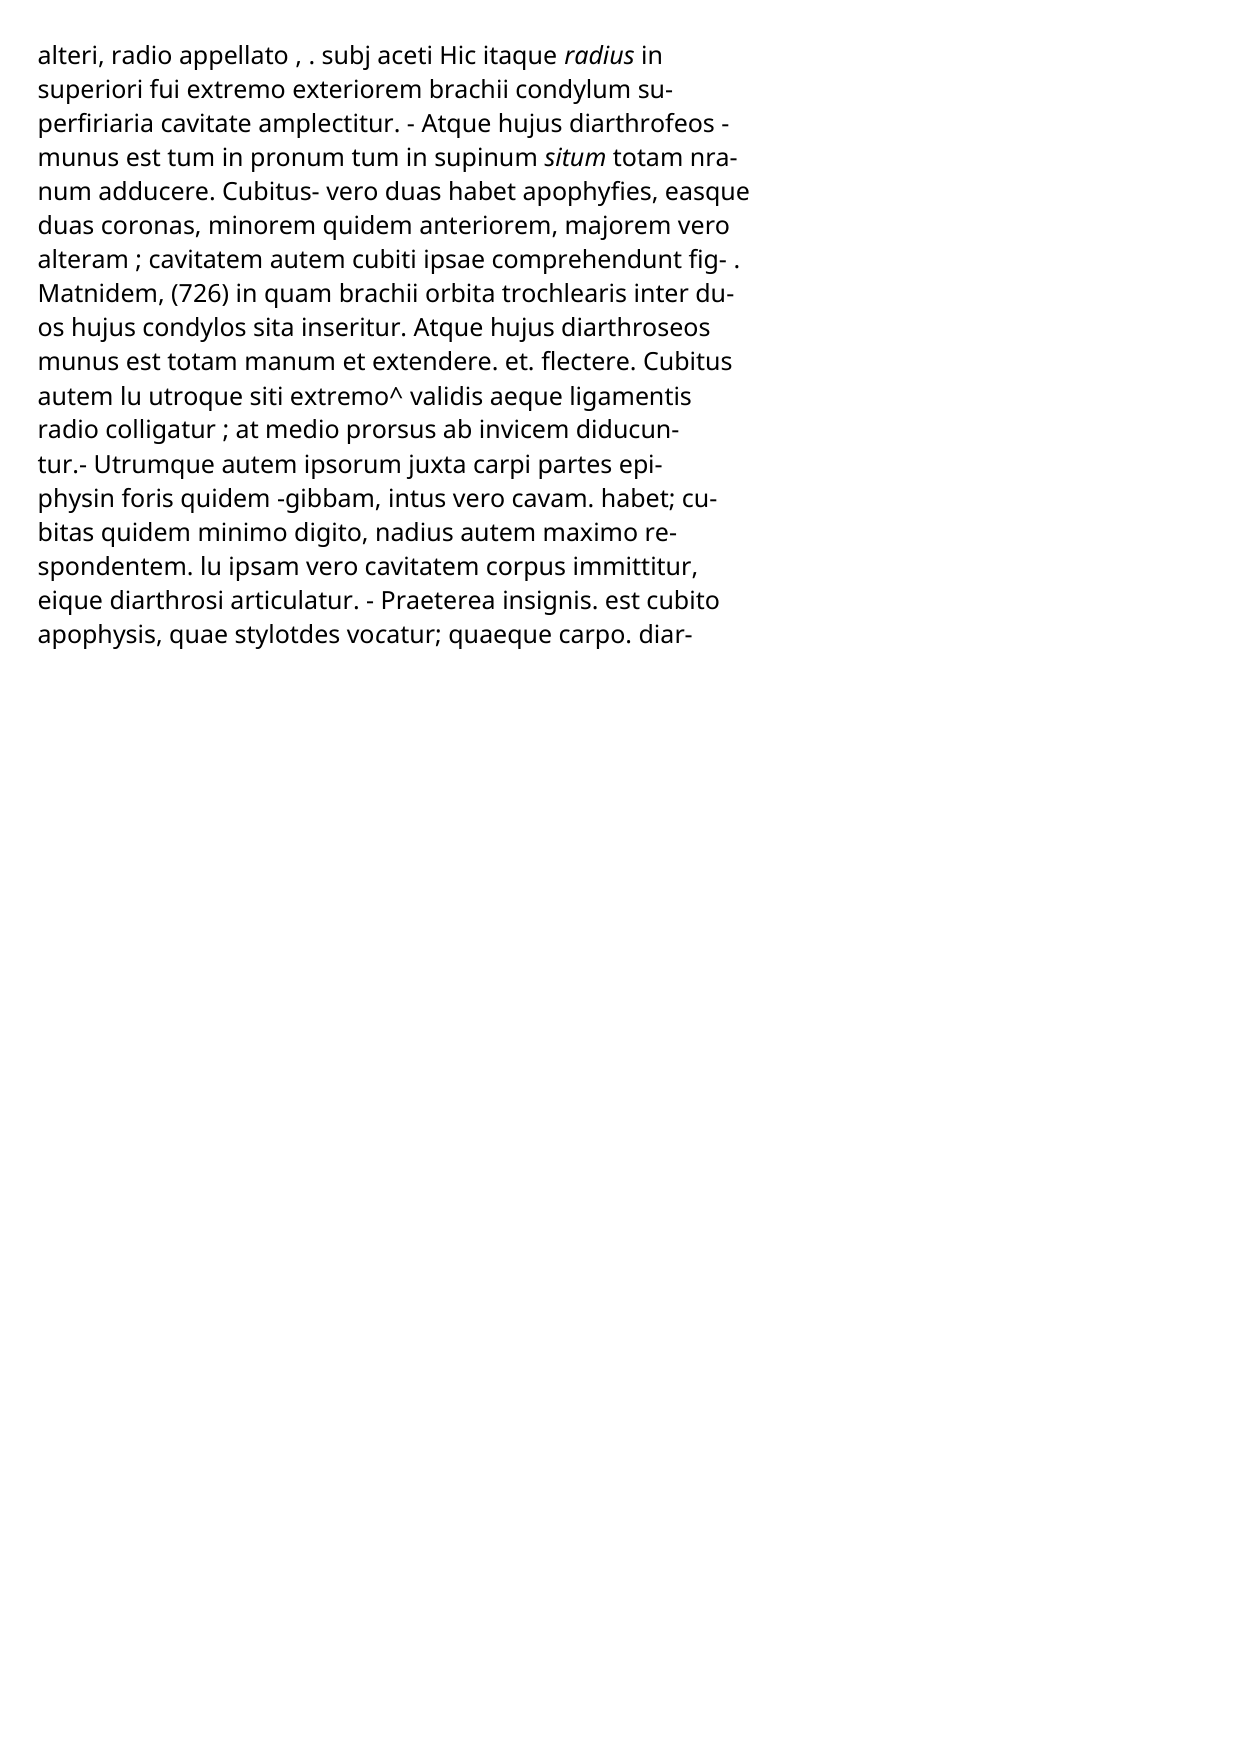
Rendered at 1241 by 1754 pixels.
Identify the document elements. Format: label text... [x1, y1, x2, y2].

text alteri, radio appellato , . subj aceti Hic itaque radius in superiori fui extremo exteriorem brachii condylum su- perfiriaria cavitate amplectitur. - Atque hujus diarthrofeos - munus est tum in pronum tum in supinum situm totam nra- num adducere. Cubitus- vero duas habet apophyfies, easque duas coronas, minorem quidem anteriorem, majorem vero alteram ; cavitatem autem cubiti ipsae comprehendunt fig- . Matnidem, (726) in quam brachii orbita trochlearis inter du- os hujus condylos sita inseritur. Atque hujus diarthroseos munus est totam manum et extendere. et. flectere. Cubitus autem lu utroque siti extremo^ validis aeque ligamentis radio colligatur ; at medio prorsus ab invicem diducun- tur.- Utrumque autem ipsorum juxta carpi partes epi- physin foris quidem -gibbam, intus vero cavam. habet; cu- bitas quidem minimo digito, nadius autem maximo re- spondentem. lu ipsam vero cavitatem corpus immittitur, eique diarthrosi articulatur. - Praeterea insignis. est cubito apophysis, quae stylotdes vocatur; quaeque carpo. diar- [37, 37, 1203, 651]
